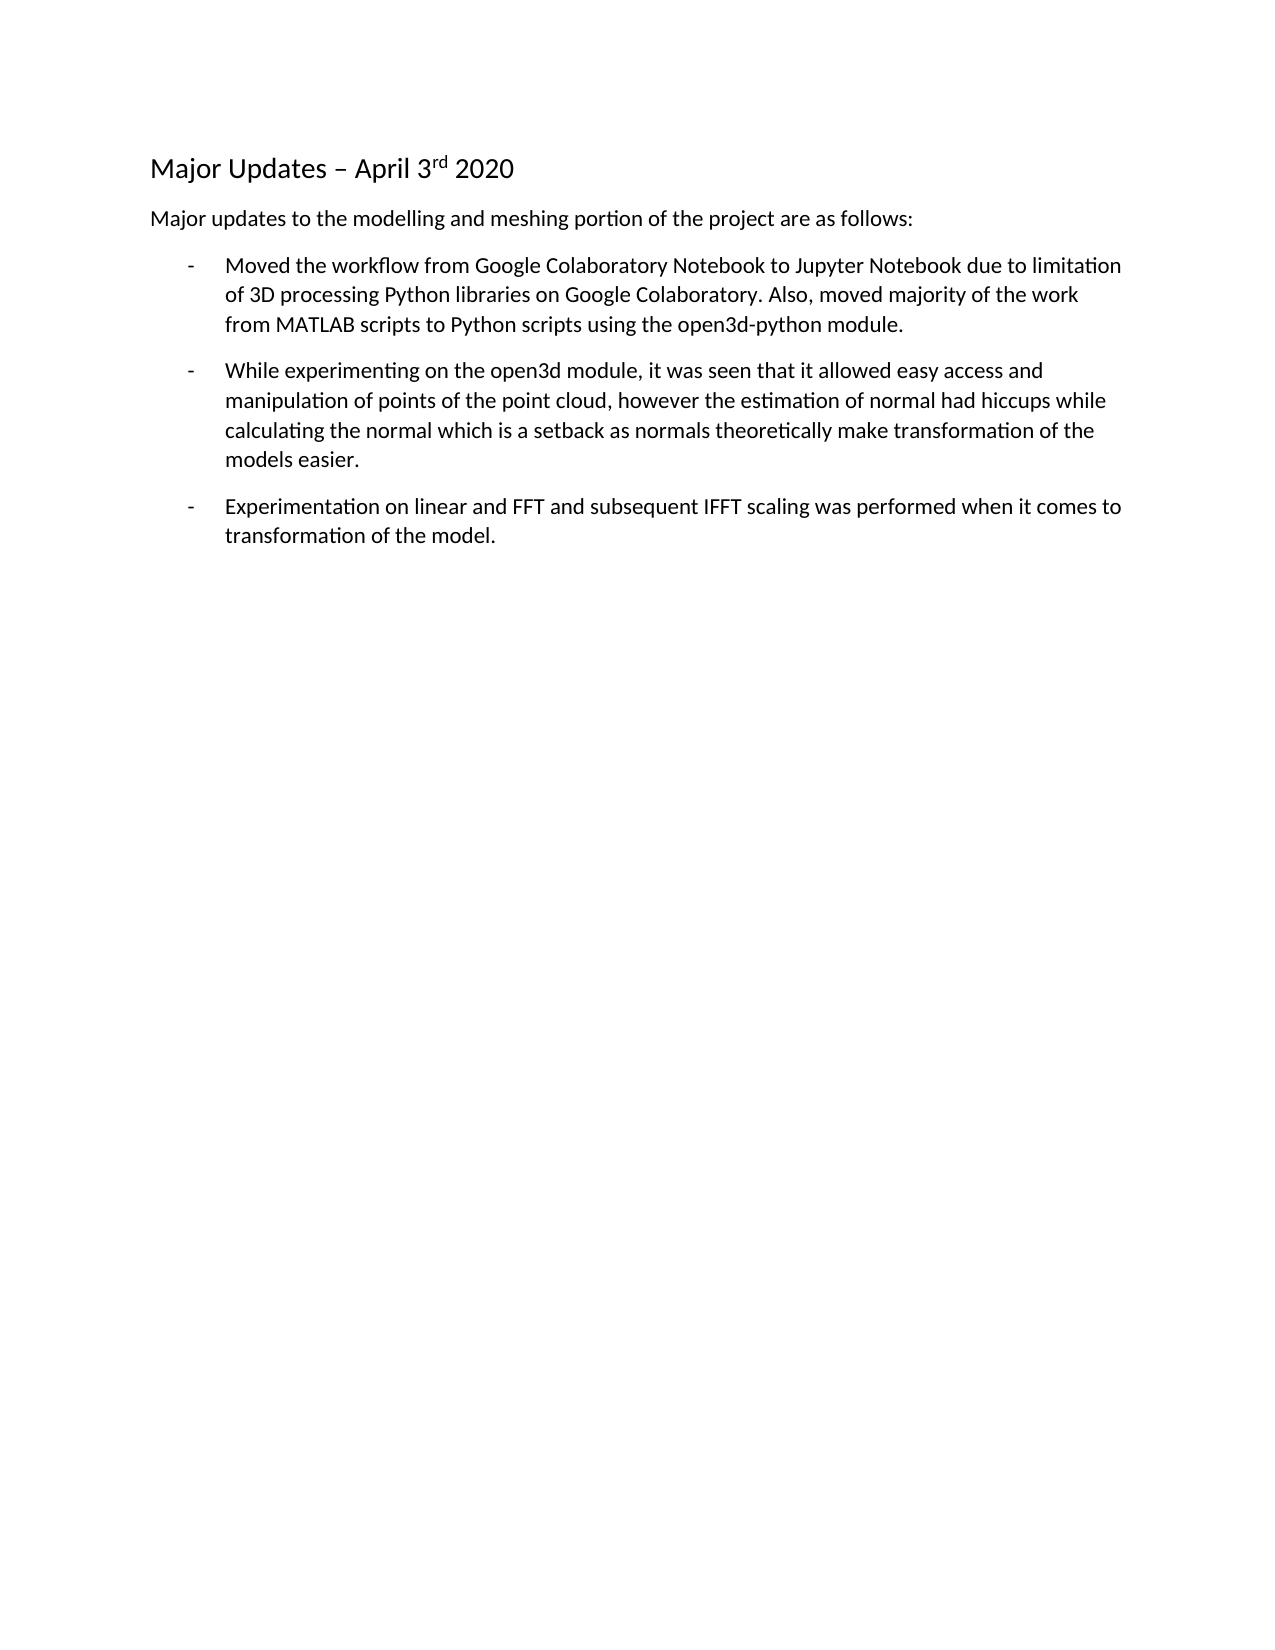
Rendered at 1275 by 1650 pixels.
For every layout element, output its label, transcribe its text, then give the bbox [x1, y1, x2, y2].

text Major Updates – April 3rd 2020 [150, 150, 1125, 186]
list Experimentation on linear and FFT and subsequent IFFT scaling was performed when it comes to transformation of the model. [187, 492, 1125, 549]
list While experimenting on the open3d module, it was seen that it allowed easy access and manipulation of points of the point cloud, however the estimation of normal had hiccups while calculating the normal which is a setback as normals theoretically make transformation of the models easier. [187, 356, 1125, 473]
text Major updates to the modelling and meshing portion of the project are as follows: [150, 204, 1125, 232]
list Moved the workflow from Google Colaboratory Notebook to Jupyter Notebook due to limitation of 3D processing Python libraries on Google Colaboratory. Also, moved majority of the work from MATLAB scripts to Python scripts using the open3d-python module. [187, 251, 1125, 338]
